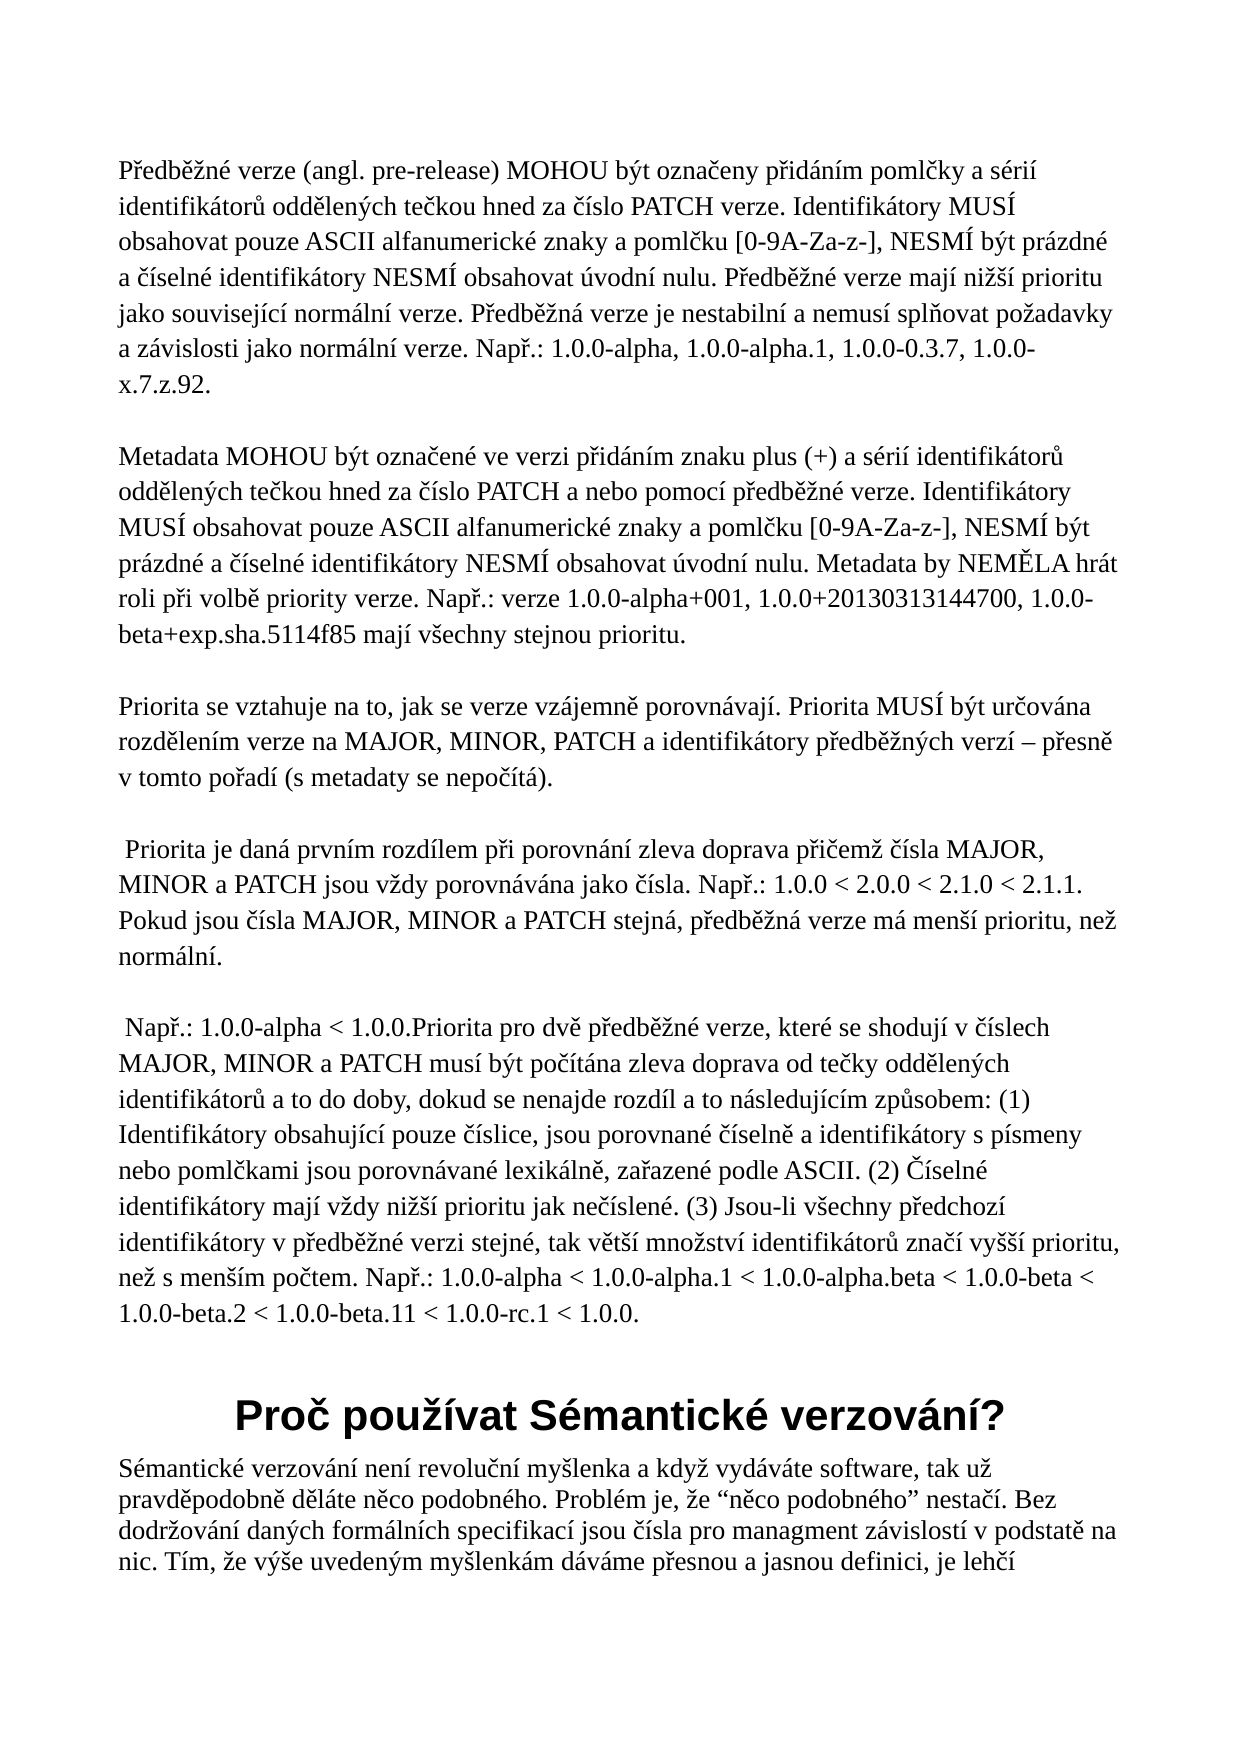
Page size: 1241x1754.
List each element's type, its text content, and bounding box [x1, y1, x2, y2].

text Priorita se vztahuje na to, jak se verze vzájemně porovnávají. Priorita MUSÍ být určována rozdělením verze na MAJOR, MINOR, PATCH a identifikátory předběžných verzí – přesně v tomto pořadí (s metadaty se nepočítá). [118, 690, 1122, 792]
text Priorita je daná prvním rozdílem při porovnání zleva doprava přičemž čísla MAJOR, MINOR a PATCH jsou vždy porovnávána jako čísla. Např.: 1.0.0 < 2.0.0 < 2.1.0 < 2.1.1. Pokud jsou čísla MAJOR, MINOR a PATCH stejná, předběžná verze má menší prioritu, než normální. [118, 833, 1122, 971]
text Předběžné verze (angl. pre-release) MOHOU být označeny přidáním pomlčky a sérií identifikátorů oddělených tečkou hned za číslo PATCH verze. Identifikátory MUSÍ obsahovat pouze ASCII alfanumerické znaky a pomlčku [0-9A-Za-z-], NESMÍ být prázdné a číselné identifikátory NESMÍ obsahovat úvodní nulu. Předběžné verze mají nižší prioritu jako související normální verze. Předběžná verze je nestabilní a nemusí splňovat požadavky a závislosti jako normální verze. Např.: 1.0.0-alpha, 1.0.0-alpha.1, 1.0.0-0.3.7, 1.0.0-x.7.z.92. [118, 154, 1122, 399]
text Metadata MOHOU být označené ve verzi přidáním znaku plus (+) a sérií identifikátorů oddělených tečkou hned za číslo PATCH a nebo pomocí předběžné verze. Identifikátory MUSÍ obsahovat pouze ASCII alfanumerické znaky a pomlčku [0-9A-Za-z-], NESMÍ být prázdné a číselné identifikátory NESMÍ obsahovat úvodní nulu. Metadata by NEMĚLA hrát roli při volbě priority verze. Např.: verze 1.0.0-alpha+001, 1.0.0+20130313144700, 1.0.0-beta+exp.sha.5114f85 mají všechny stejnou prioritu. [118, 440, 1122, 649]
text Např.: 1.0.0-alpha < 1.0.0.Priorita pro dvě předběžné verze, které se shodují v číslech MAJOR, MINOR a PATCH musí být počítána zleva doprava od tečky oddělených identifikátorů a to do doby, dokud se nenajde rozdíl a to následujícím způsobem: (1) Identifikátory obsahující pouze číslice, jsou porovnané číselně a identifikátory s písmeny nebo pomlčkami jsou porovnávané lexikálně, zařazené podle ASCII. (2) Číselné identifikátory mají vždy nižší prioritu jak nečíslené. (3) Jsou-li všechny předchozí identifikátory v předběžné verzi stejné, tak větší množství identifikátorů značí vyšší prioritu, než s menším počtem. Např.: 1.0.0-alpha < 1.0.0-alpha.1 < 1.0.0-alpha.beta < 1.0.0-beta < 1.0.0-beta.2 < 1.0.0-beta.11 < 1.0.0-rc.1 < 1.0.0. [118, 1011, 1122, 1328]
subtitle Proč používat Sémantické verzování? [118, 1389, 1122, 1439]
text Sémantické verzování není revoluční myšlenka a když vydáváte software, tak už pravděpodobně děláte něco podobného. Problém je, že “něco podobného” nestačí. Bez dodržování daných formálních specifikací jsou čísla pro managment závislostí v podstatě na nic. Tím, že výše uvedeným myšlenkám dáváme přesnou a jasnou definici, je lehčí [118, 1452, 1122, 1576]
